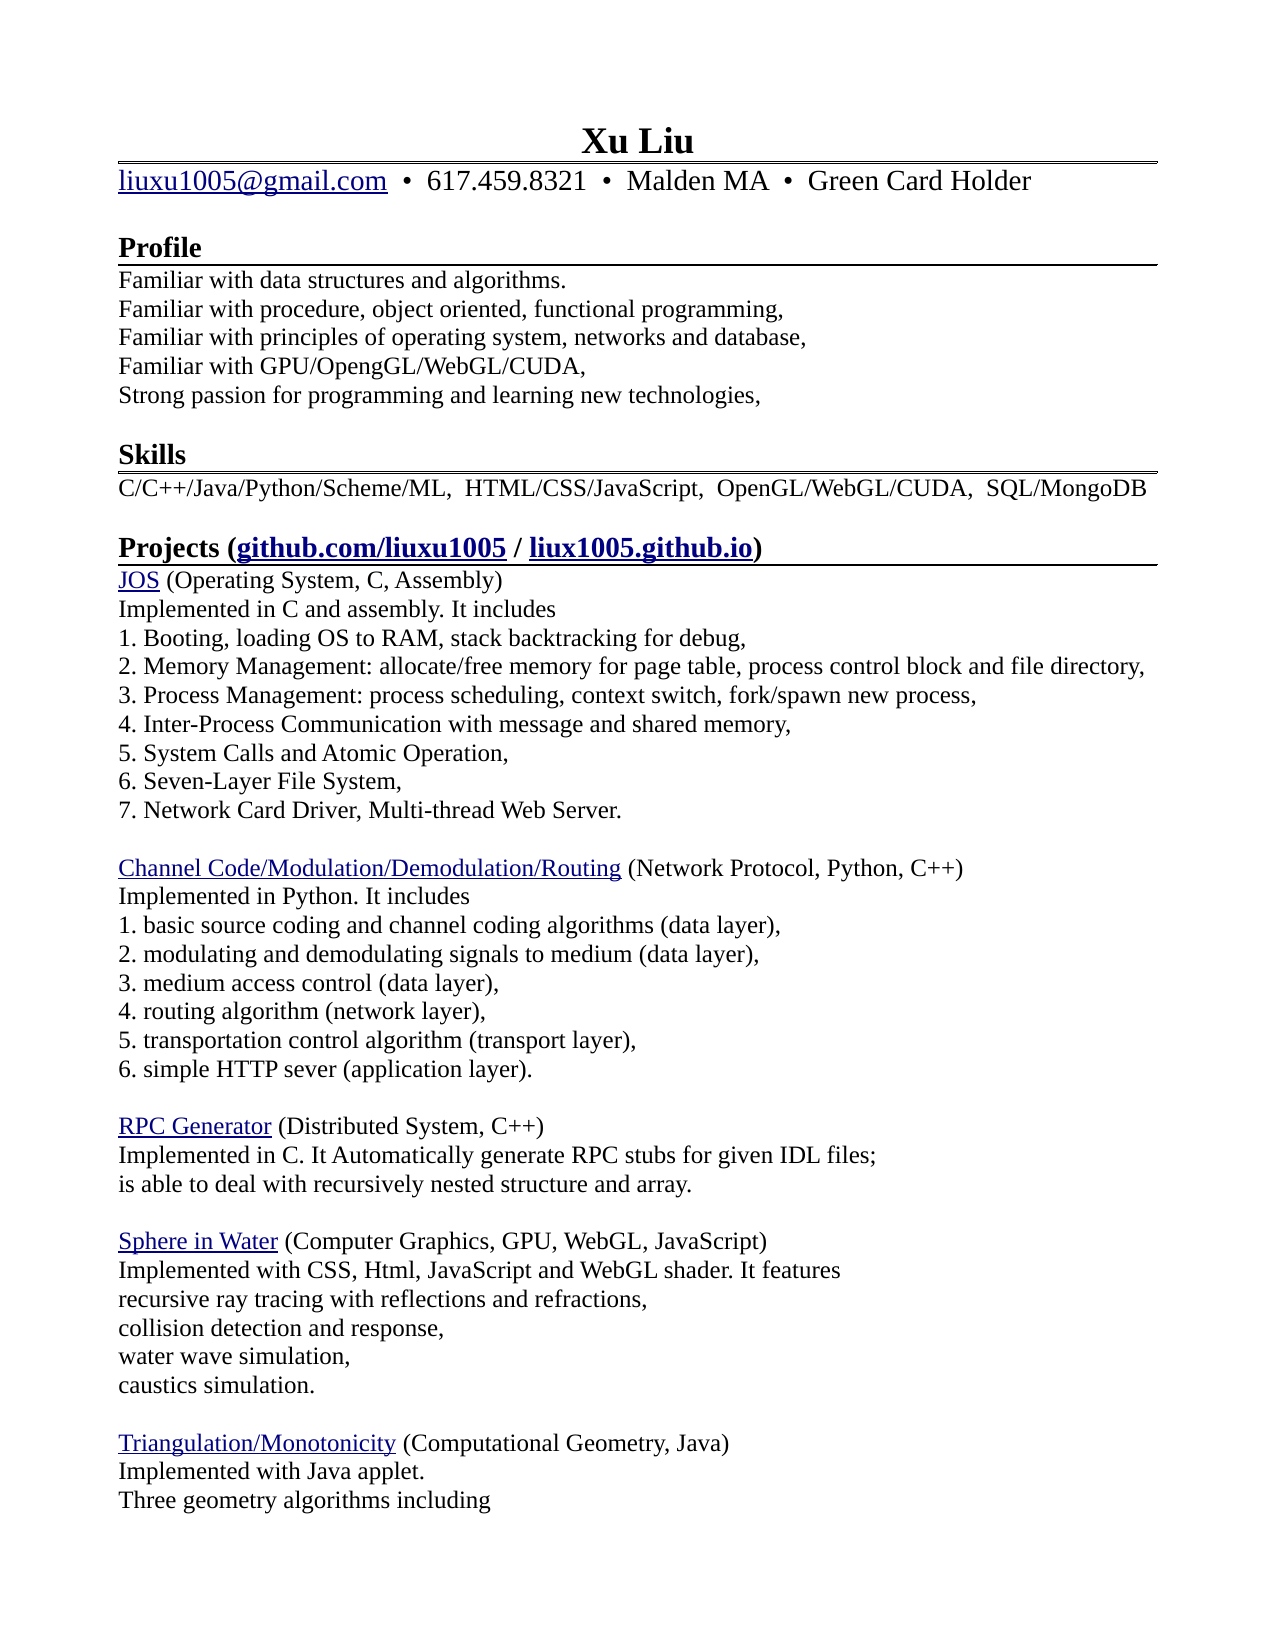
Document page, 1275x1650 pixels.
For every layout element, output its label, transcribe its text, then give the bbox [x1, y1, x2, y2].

text liuxu1005@gmail.com • 617.459.8321 • Malden MA • Green Card Holder [118, 164, 1157, 196]
text JOS (Operating System, C, Assembly) [118, 566, 1157, 594]
text 2. Memory Management: allocate/free memory for page table, process control block and file directory, [118, 651, 1157, 680]
text Xu Liu [118, 118, 1157, 161]
text Familiar with GPU/OpengGL/WebGL/CUDA, [118, 351, 1157, 380]
text Implemented in C and assembly. It includes [118, 594, 1157, 623]
text Three geometry algorithms including [118, 1485, 1157, 1514]
text 2. modulating and demodulating signals to medium (data layer), [118, 939, 1157, 968]
text Projects (github.com/liuxu1005 / liux1005.github.io) [118, 530, 1157, 564]
text Channel Code/Modulation/Demodulation/Routing (Network Protocol, Python, C++) [118, 853, 1157, 881]
text RPC Generator (Distributed System, C++) [118, 1111, 1157, 1140]
text caustics simulation. [118, 1370, 1157, 1399]
text 3. Process Management: process scheduling, context switch, fork/spawn new process, [118, 680, 1157, 709]
text 4. routing algorithm (network layer), [118, 996, 1157, 1025]
text Familiar with data structures and algorithms. [118, 266, 1157, 294]
text recursive ray tracing with reflections and refractions, [118, 1284, 1157, 1313]
text 3. medium access control (data layer), [118, 968, 1157, 996]
text 6. simple HTTP sever (application layer). [118, 1054, 1157, 1083]
text Profile [118, 230, 1157, 263]
text collision detection and response, [118, 1313, 1157, 1341]
text 7. Network Card Driver, Multi-thread Web Server. [118, 795, 1157, 824]
text 1. basic source coding and channel coding algorithms (data layer), [118, 910, 1157, 939]
text Implemented with Java applet. [118, 1456, 1157, 1485]
text is able to deal with recursively nested structure and array. [118, 1169, 1157, 1198]
text Implemented with CSS, Html, JavaScript and WebGL shader. It features [118, 1255, 1157, 1284]
text 5. transportation control algorithm (transport layer), [118, 1025, 1157, 1054]
text 6. Seven-Layer File System, [118, 766, 1157, 795]
text Triangulation/Monotonicity (Computational Geometry, Java) [118, 1428, 1157, 1456]
text Strong passion for programming and learning new technologies, [118, 380, 1157, 409]
text water wave simulation, [118, 1341, 1157, 1370]
text 1. Booting, loading OS to RAM, stack backtracking for debug, [118, 623, 1157, 651]
text 4. Inter-Process Communication with message and shared memory, [118, 709, 1157, 738]
text Implemented in Python. It includes [118, 881, 1157, 910]
text C/C++/Java/Python/Scheme/ML, HTML/CSS/JavaScript, OpenGL/WebGL/CUDA, SQL/MongoDB [118, 474, 1157, 501]
text Familiar with principles of operating system, networks and database, [118, 322, 1157, 351]
text Sphere in Water (Computer Graphics, GPU, WebGL, JavaScript) [118, 1226, 1157, 1255]
text Familiar with procedure, object oriented, functional programming, [118, 294, 1157, 322]
text Implemented in C. It Automatically generate RPC stubs for given IDL files; [118, 1140, 1157, 1169]
text 5. System Calls and Atomic Operation, [118, 738, 1157, 766]
text Skills [118, 437, 1157, 471]
